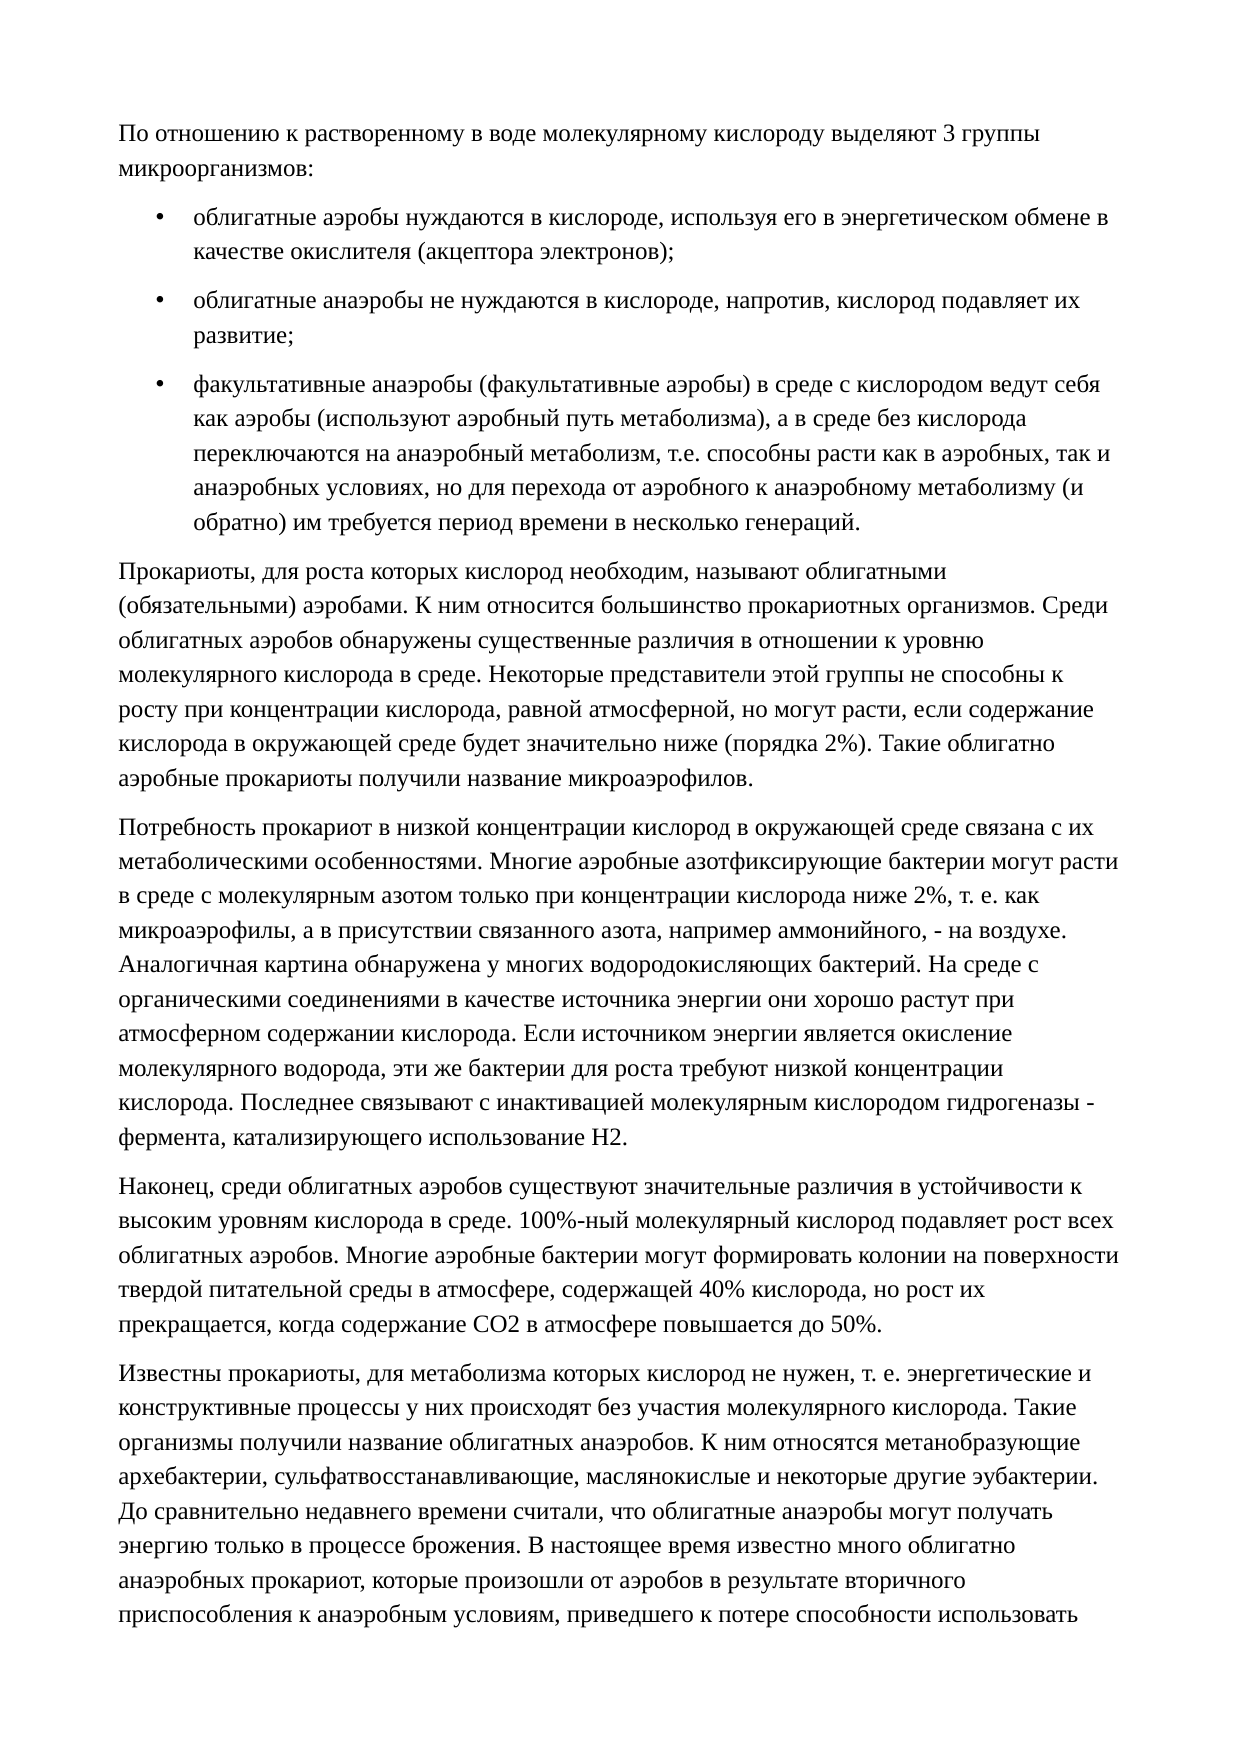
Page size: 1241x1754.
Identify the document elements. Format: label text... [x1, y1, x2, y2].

list факультативные анаэробы (факультативные аэробы) в среде с кислородом ведут себя как аэробы (используют аэробный путь метаболизма), а в среде без кислорода переключаются на анаэробный метаболизм, т.е. способны расти как в аэробных, так и анаэробных условиях, но для перехода от аэробного к анаэробному метаболизму (и обратно) им требуется период времени в несколько генераций. [156, 369, 1122, 535]
text Прокариоты, для роста которых кислород необходим, называют облигатными (обязательными) аэробами. К ним относится большинство прокариотных организмов. Среди облигатных аэробов обнаружены существенные различия в отношении к уровню молекулярного кислорода в среде. Некоторые представители этой группы не способны к росту при концентрации кислорода, равной атмосферной, но могут расти, если содержание кислорода в окружающей среде будет значительно ниже (порядка 2%). Такие облигатно аэробные прокариоты получили название микроаэрофилов. [118, 556, 1122, 791]
text Потребность прокариот в низкой концентрации кислород в окружающей среде связана с их метаболическими особенностями. Многие аэробные азотфиксирующие бактерии могут расти в среде с молекулярным азотом только при концентрации кислорода ниже 2%, т. е. как микроаэрофилы, а в присутствии связанного азота, например аммонийного, - на воздухе. Аналогичная картина обнаружена у многих водородокисляющих бактерий. На среде с органическими соединениями в качестве источника энергии они хорошо растут при атмосферном содержании кислорода. Если источником энергии является окисление молекулярного водорода, эти же бактерии для роста требуют низкой концентрации кислорода. Последнее связывают с инактивацией молекулярным кислородом гидрогеназы - фермента, катализирующего использование H2. [118, 812, 1122, 1151]
list облигатные аэробы нуждаются в кислороде, используя его в энергетическом обмене в качестве окислителя (акцептора электронов); [156, 202, 1122, 265]
text Наконец, среди облигатных аэробов существуют значительные различия в устойчивости к высоким уровням кислорода в среде. 100%-ный молекулярный кислород подавляет рост всех облигатных аэробов. Многие аэробные бактерии могут формировать колонии на поверхности твердой питательной среды в атмосфере, содержащей 40% кислорода, но рост их прекращается, когда содержание СO2 в атмосфере повышается до 50%. [118, 1171, 1122, 1338]
text Известны прокариоты, для метаболизма которых кислород не нужен, т. е. энергетические и конструктивные процессы у них происходят без участия молекулярного кислорода. Такие организмы получили название облигатных анаэробов. К ним относятся метанобразующие архебактерии, сульфатвосстанавливающие, маслянокислые и некоторые другие эубактерии. До сравнительно недавнего времени считали, что облигатные анаэробы могут получать энергию только в процессе брожения. В настоящее время известно много облигатно анаэробных прокариот, которые произошли от аэробов в результате вторичного приспособления к анаэробным условиям, приведшего к потере способности использовать [118, 1358, 1122, 1628]
text По отношению к растворенному в воде молекулярному кислороду выделяют 3 группы микроорганизмов: [118, 118, 1122, 181]
list облигатные анаэробы не нуждаются в кислороде, напротив, кислород подавляет их развитие; [156, 285, 1122, 348]
